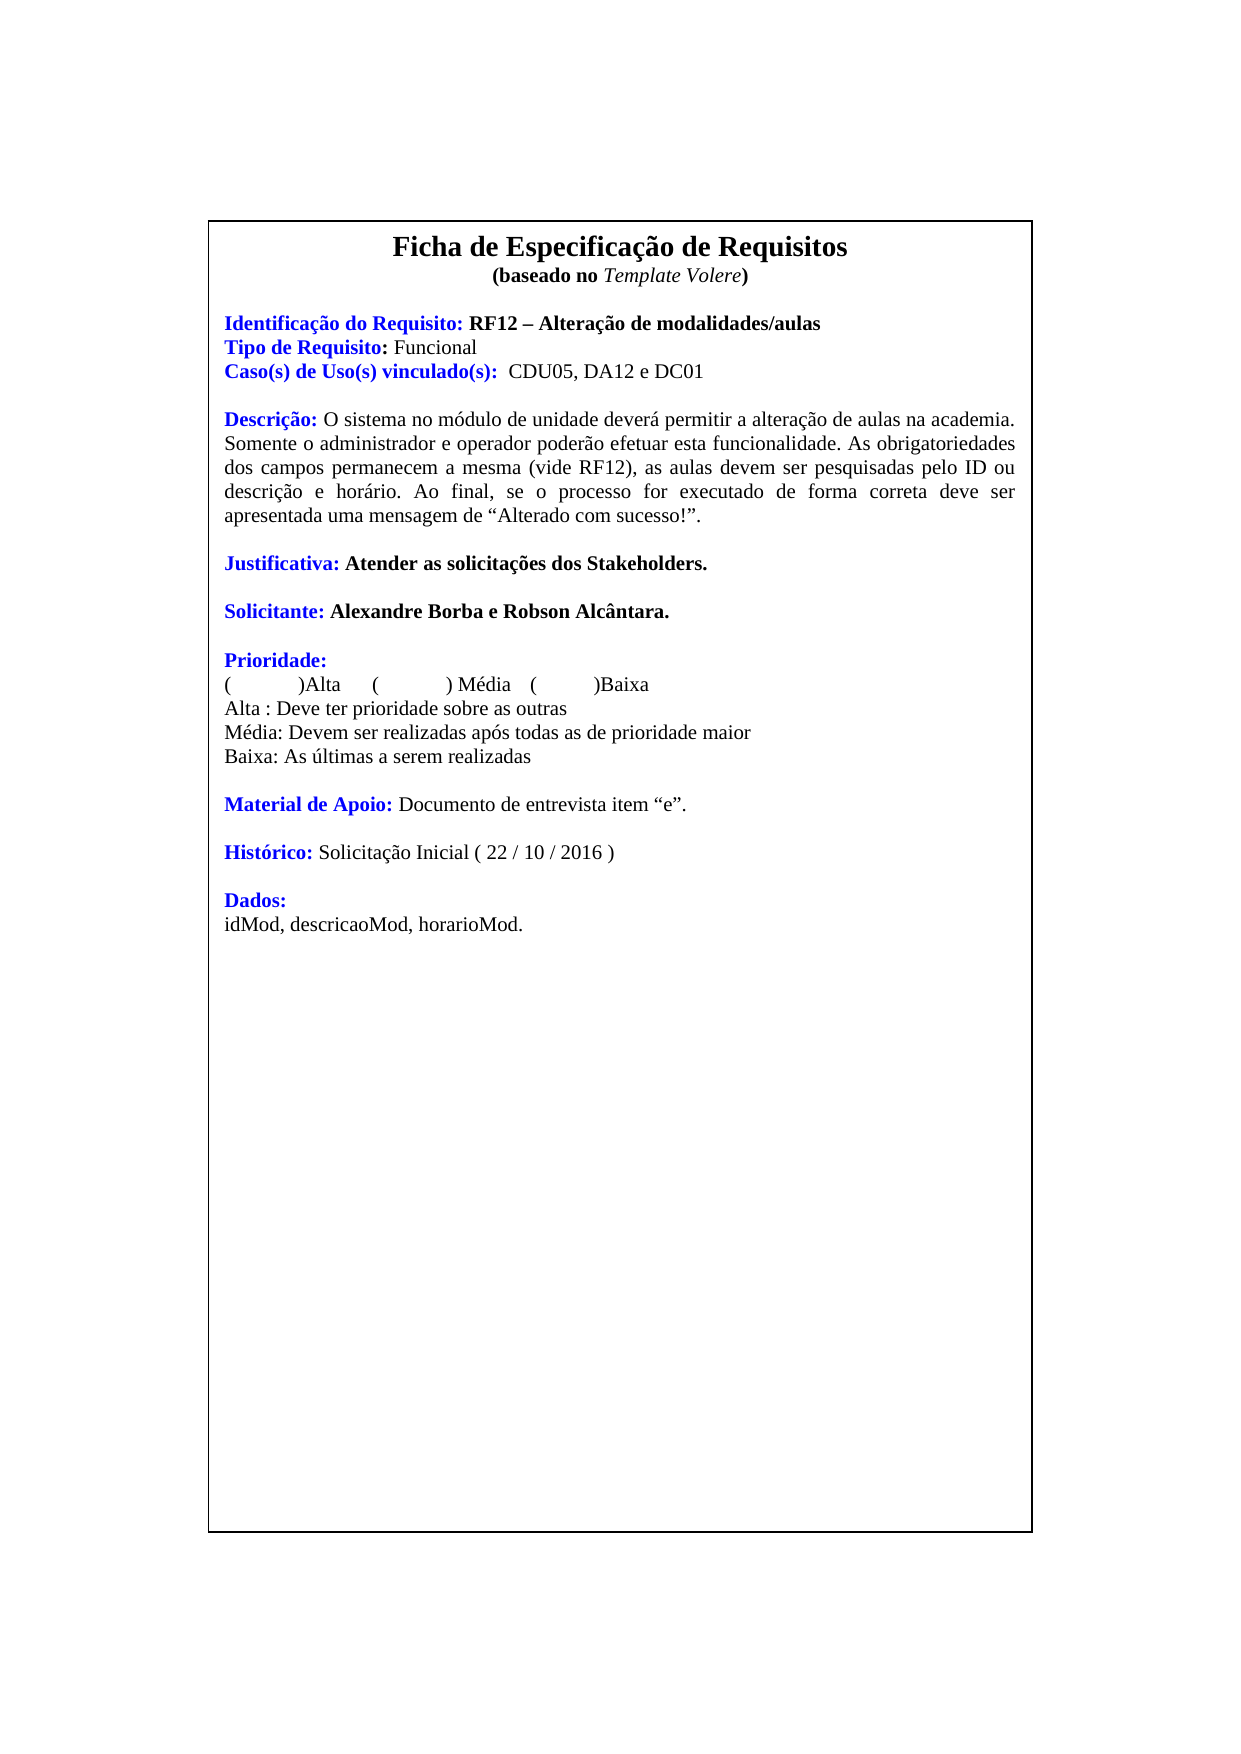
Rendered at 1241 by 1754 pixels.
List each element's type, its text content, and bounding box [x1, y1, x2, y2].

text Tipo de Requisito: Funcional [224, 335, 1016, 359]
text Justificativa: Atender as solicitações dos Stakeholders. [224, 551, 1016, 575]
text Média: Devem ser realizadas após todas as de prioridade maior [224, 720, 1016, 744]
text Alta : Deve ter prioridade sobre as outras [224, 696, 1016, 720]
text Prioridade: [224, 648, 1016, 672]
text Descrição: O sistema no módulo de unidade deverá permitir a alteração de aulas na academia. Somente o administrador e operador poderão efetuar esta funcionalidade. As obrigatoriedades dos campos permanecem a mesma (vide RF12), as aulas devem ser pesquisadas pelo ID ou descrição e horário. Ao final, se o processo for executado de forma correta deve ser apresentada uma mensagem de “Alterado com sucesso!”. [224, 407, 1016, 527]
text Baixa: As últimas a serem realizadas [224, 744, 1016, 768]
text (baseado no Template Volere) [224, 263, 1016, 287]
text Histórico: Solicitação Inicial ( 22 / 10 / 2016 ) [224, 840, 1016, 864]
text Caso(s) de Uso(s) vinculado(s): CDU05, DA12 e DC01 [224, 359, 1016, 383]
text idMod, descricaoMod, horarioMod. [224, 912, 1016, 936]
text Identificação do Requisito: RF12 – Alteração de modalidades/aulas [224, 311, 1016, 335]
text Dados: [224, 888, 1016, 912]
text Ficha de Especificação de Requisitos [224, 229, 1016, 263]
text Solicitante: Alexandre Borba e Robson Alcântara. [224, 599, 1016, 623]
text Material de Apoio: Documento de entrevista item “e”. [224, 792, 1016, 816]
text ( )Alta ( ) Média ( )Baixa [224, 672, 1016, 696]
